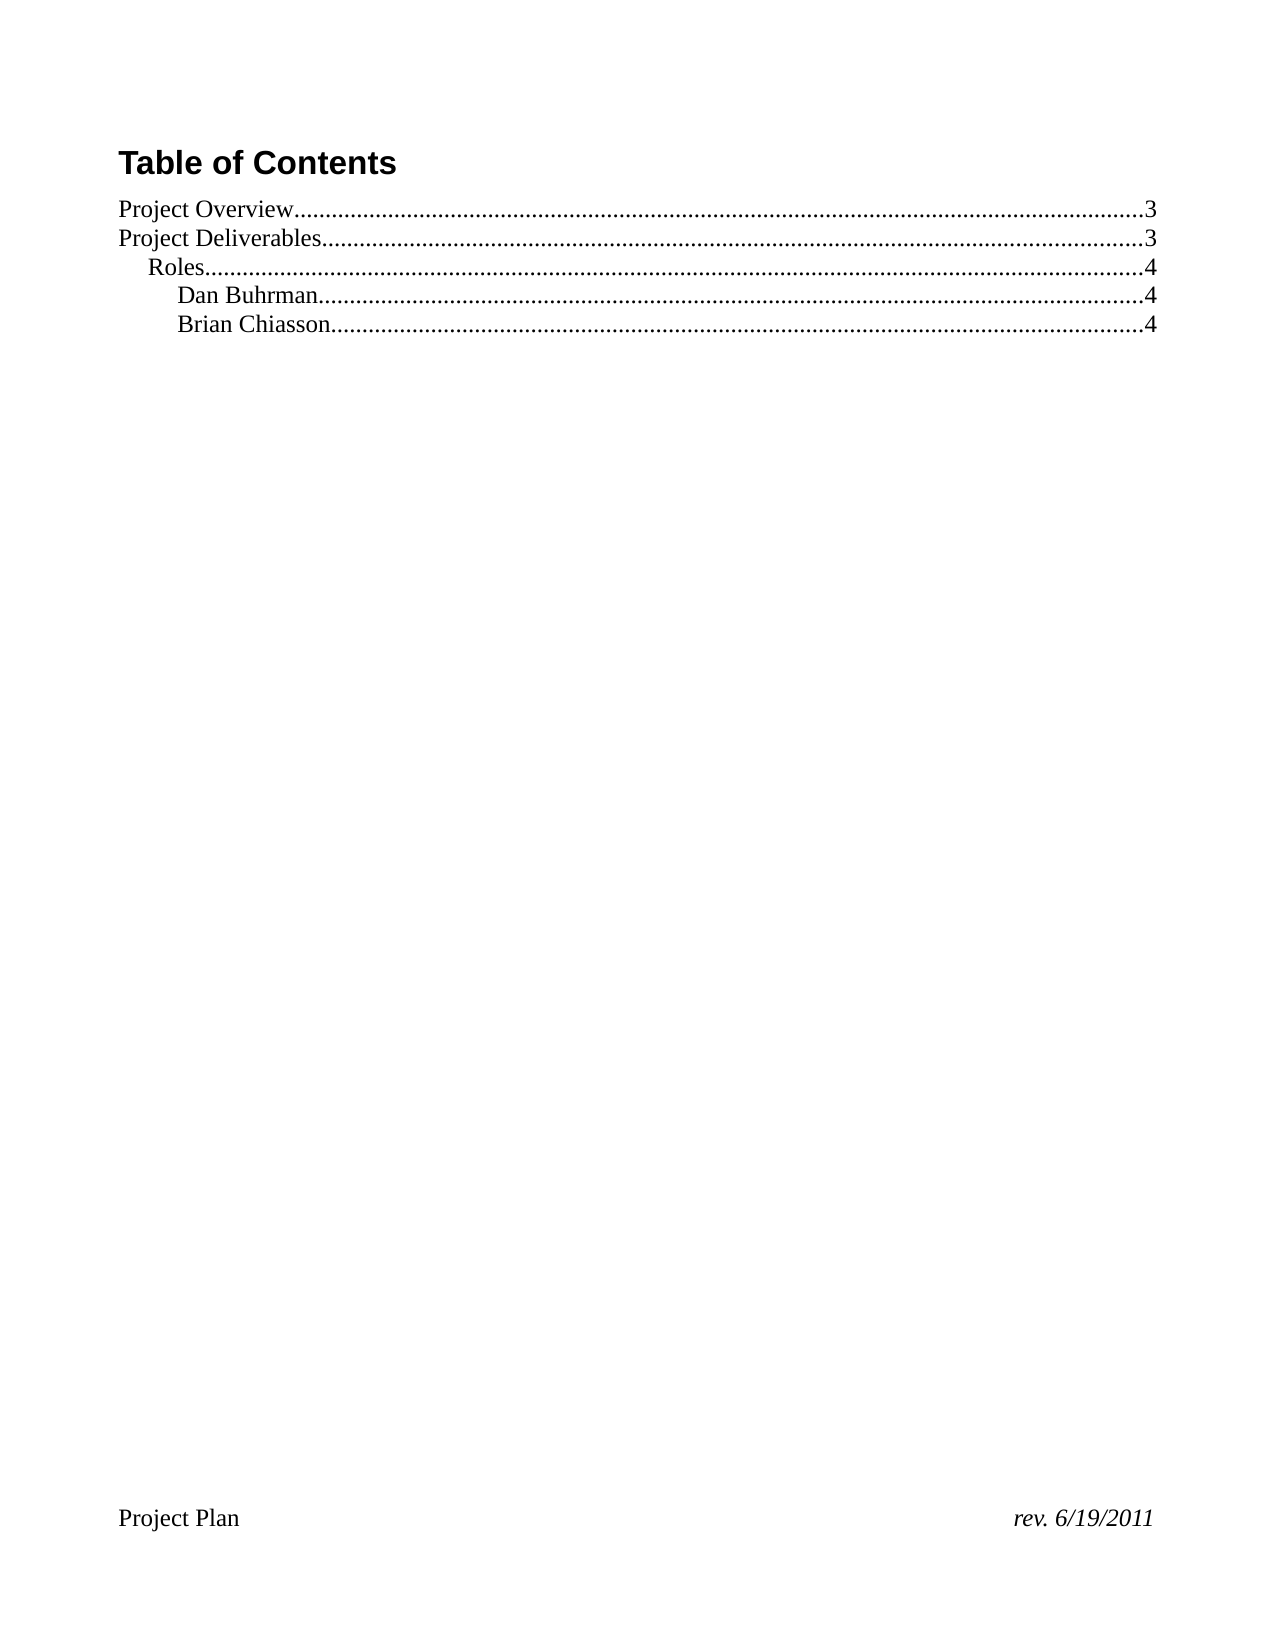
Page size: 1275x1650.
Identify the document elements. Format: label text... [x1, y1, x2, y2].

text Roles 4 [148, 252, 1157, 280]
text Project Overview 3 [118, 194, 1157, 223]
text Brian Chiasson 4 [177, 309, 1157, 338]
subtitle Table of Contents [118, 143, 1157, 182]
text Dan Buhrman 4 [177, 280, 1157, 309]
text Project Deliverables 3 [118, 223, 1157, 252]
